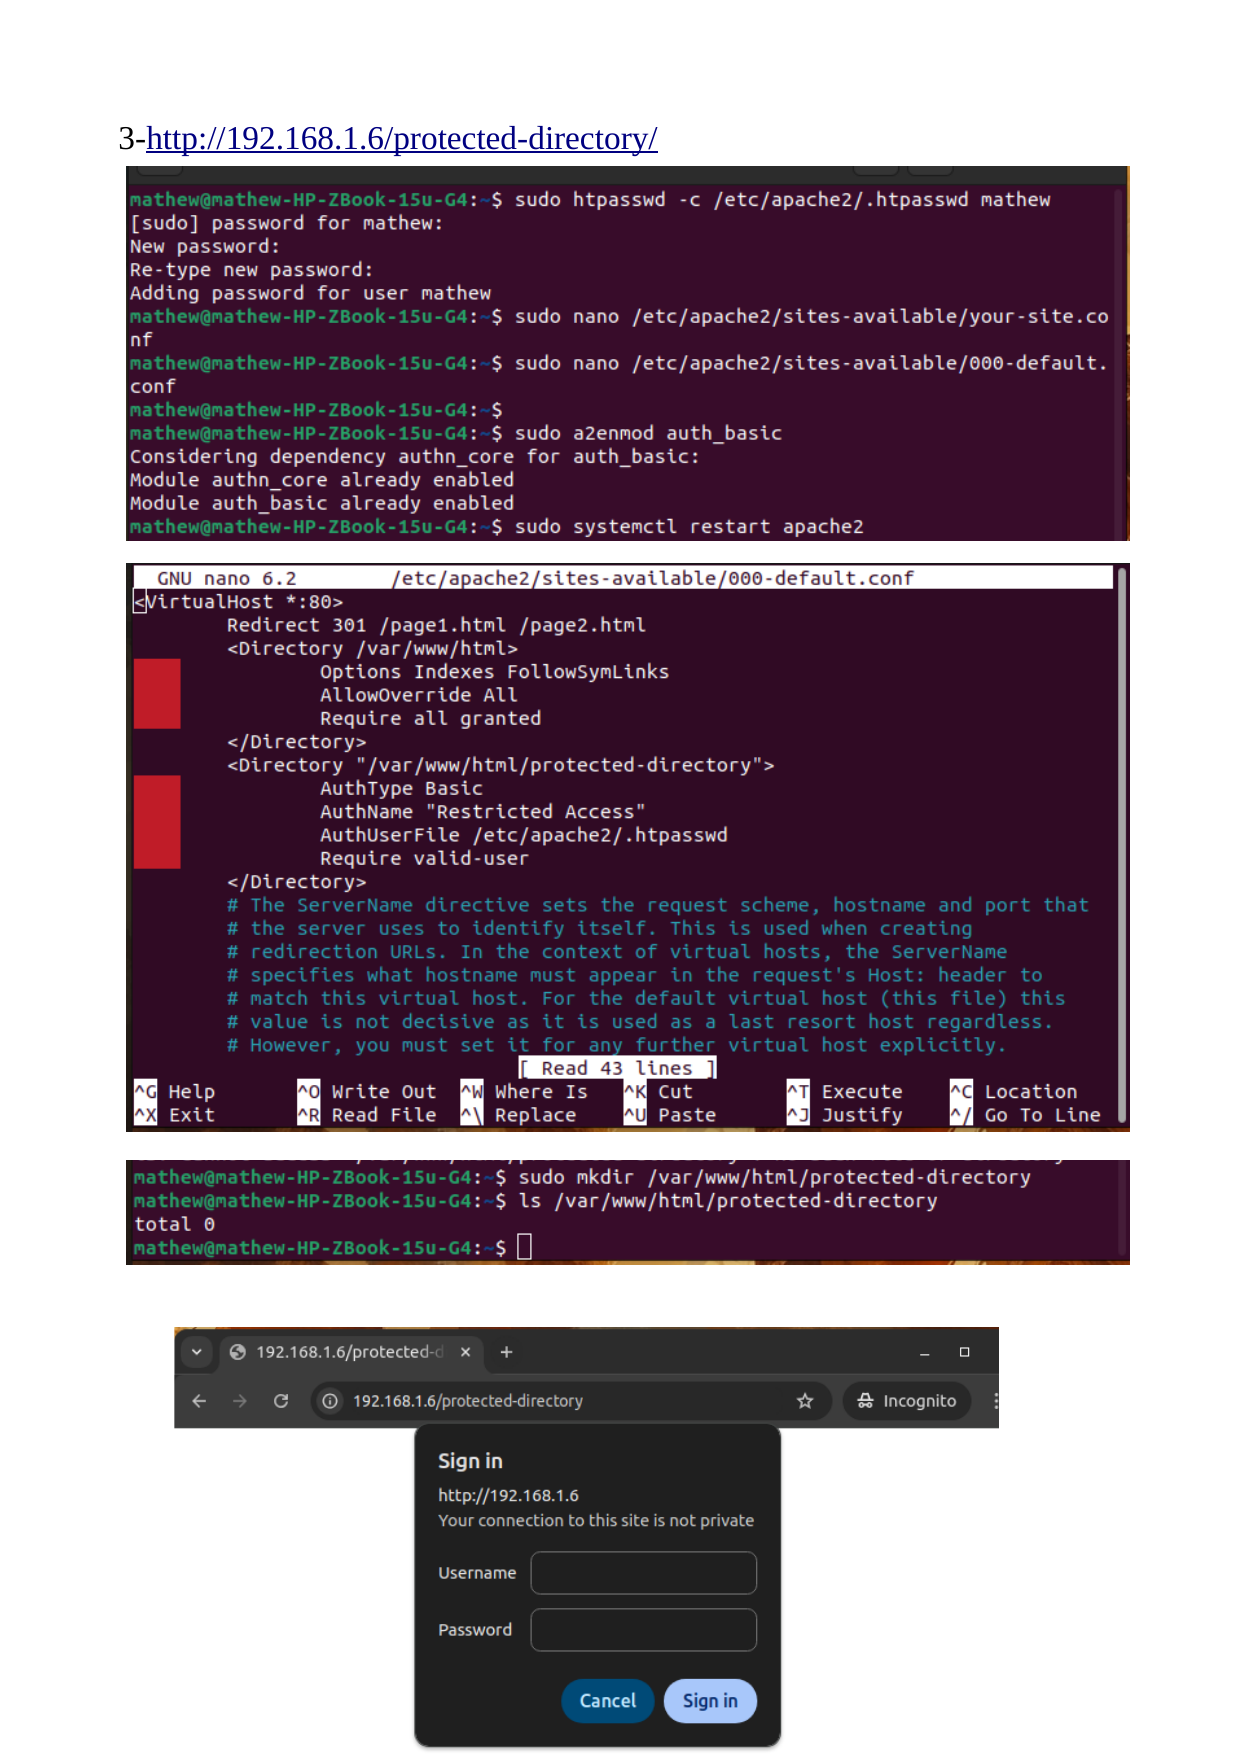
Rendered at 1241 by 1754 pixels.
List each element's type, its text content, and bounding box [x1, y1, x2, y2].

picture [126, 563, 1130, 1132]
picture [126, 166, 1130, 541]
picture [174, 1327, 999, 1754]
picture [126, 1160, 1130, 1265]
text 3-http://192.168.1.6/protected-directory/ [118, 118, 1122, 156]
